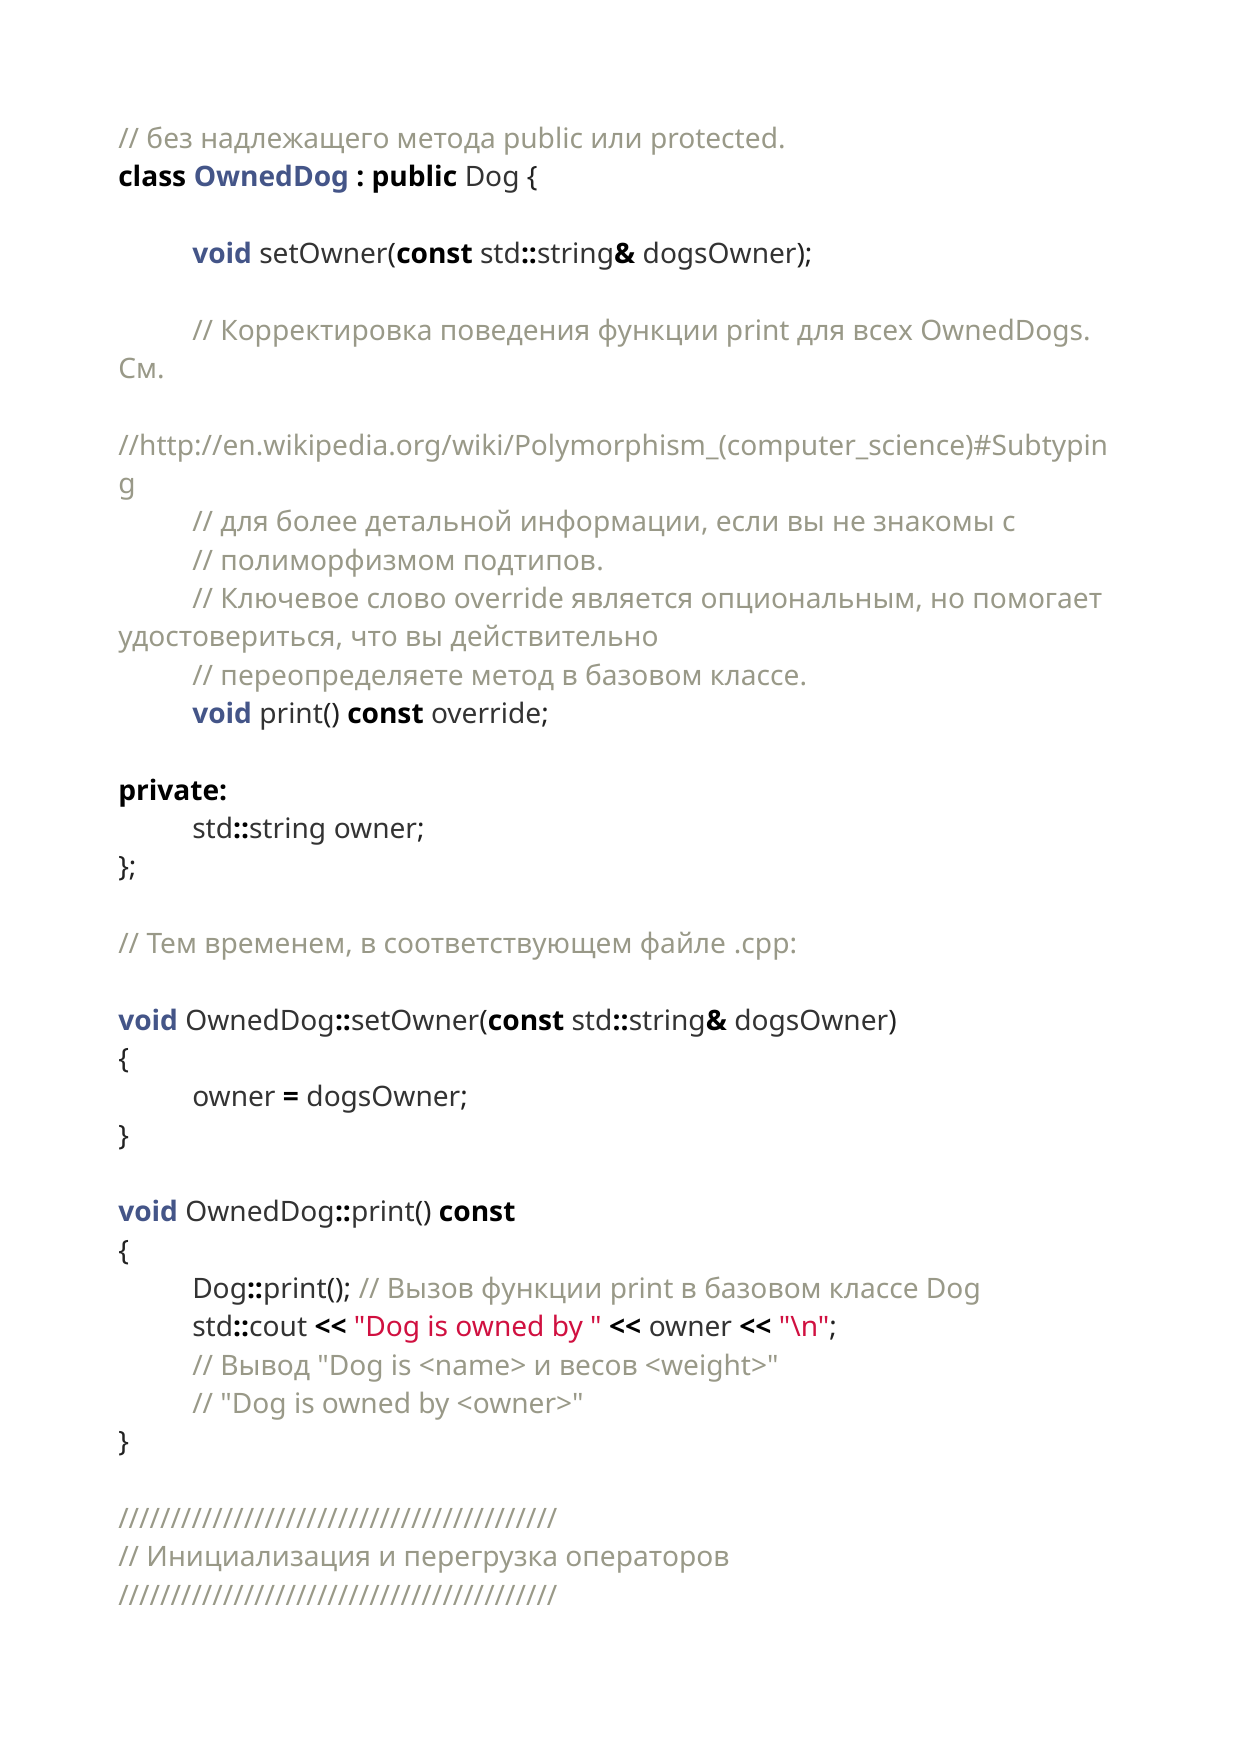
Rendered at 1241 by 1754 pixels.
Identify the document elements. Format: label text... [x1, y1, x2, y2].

text // Корректировка поведения функции print для всех OwnedDogs. См. [118, 310, 1122, 386]
text owner = dogsOwner; [118, 1076, 1122, 1115]
text { [118, 1038, 1122, 1076]
text std::cout << "Dog is owned by " << owner << "\n"; [118, 1306, 1122, 1345]
text class OwnedDog : public Dog { [118, 156, 1122, 195]
text } [118, 1115, 1122, 1153]
text // Инициализация и перегрузка операторов [118, 1536, 1122, 1575]
text ////////////////////////////////////////// [118, 1498, 1122, 1536]
text ////////////////////////////////////////// [118, 1575, 1122, 1613]
text std::string owner; [118, 808, 1122, 846]
text void OwnedDog::setOwner(const std::string& dogsOwner) [118, 1000, 1122, 1038]
text private: [118, 770, 1122, 808]
text Dog::print(); // Вызов функции print в базовом классе Dog [118, 1268, 1122, 1306]
text // "Dog is owned by <owner>" [118, 1383, 1122, 1421]
text // полиморфизмом подтипов. [118, 540, 1122, 578]
text // Вывод "Dog is <name> и весов <weight>" [118, 1345, 1122, 1383]
text void setOwner(const std::string& dogsOwner); [118, 233, 1122, 271]
text } [118, 1421, 1122, 1460]
text { [118, 1230, 1122, 1268]
text // переопределяете метод в базовом классе. [118, 655, 1122, 693]
text //http://en.wikipedia.org/wiki/Polymorphism_(computer_science)#Subtyping [118, 386, 1122, 501]
text // Тем временем, в соответствующем файле .cpp: [118, 923, 1122, 961]
text // Ключевое слово override является опциональным, но помогает удостовериться, что вы действительно [118, 578, 1122, 655]
text void print() const override; [118, 693, 1122, 731]
text }; [118, 846, 1122, 885]
text // для более детальной информации, если вы не знакомы с [118, 501, 1122, 540]
text void OwnedDog::print() const [118, 1191, 1122, 1230]
text // без надлежащего метода public или protected. [118, 118, 1122, 156]
